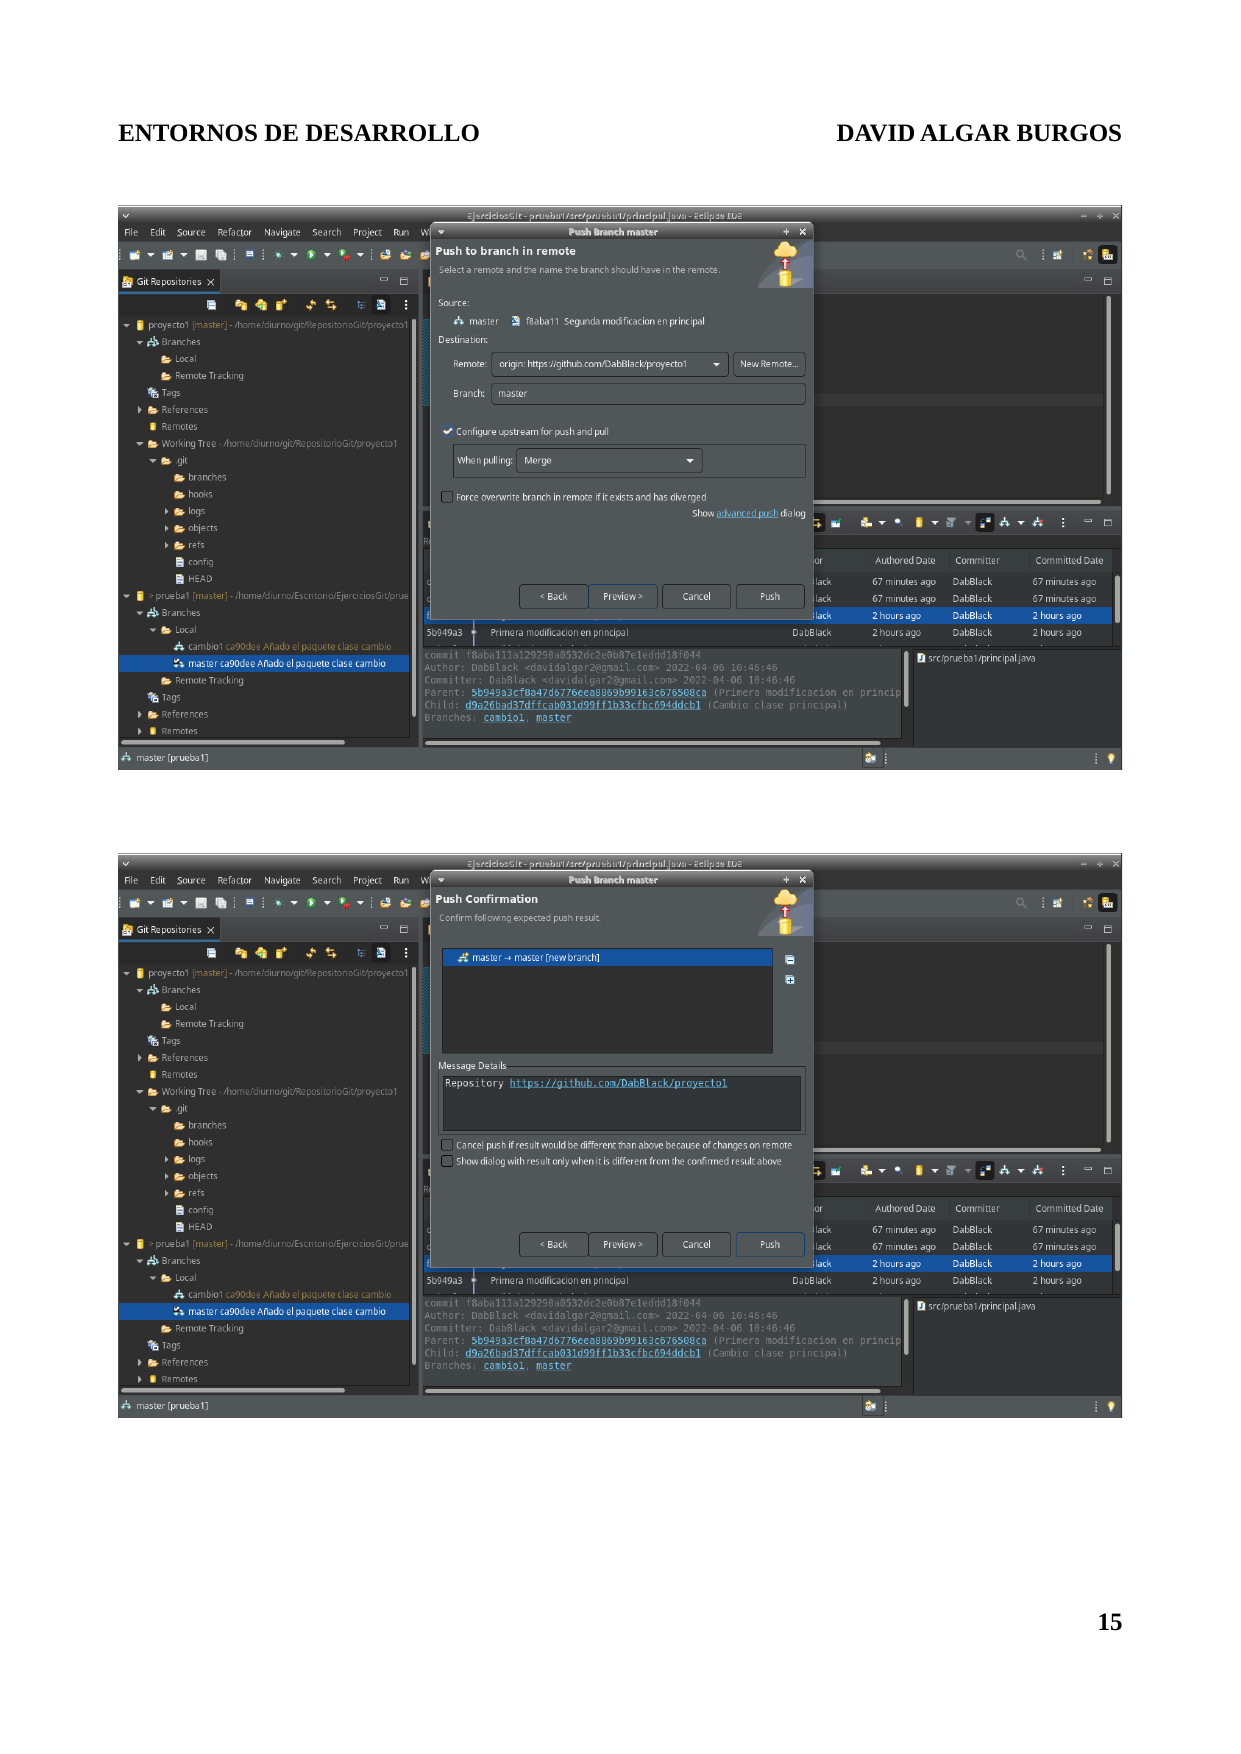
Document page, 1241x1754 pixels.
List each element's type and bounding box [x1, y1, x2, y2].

picture [118, 853, 1123, 1418]
picture [118, 205, 1123, 770]
